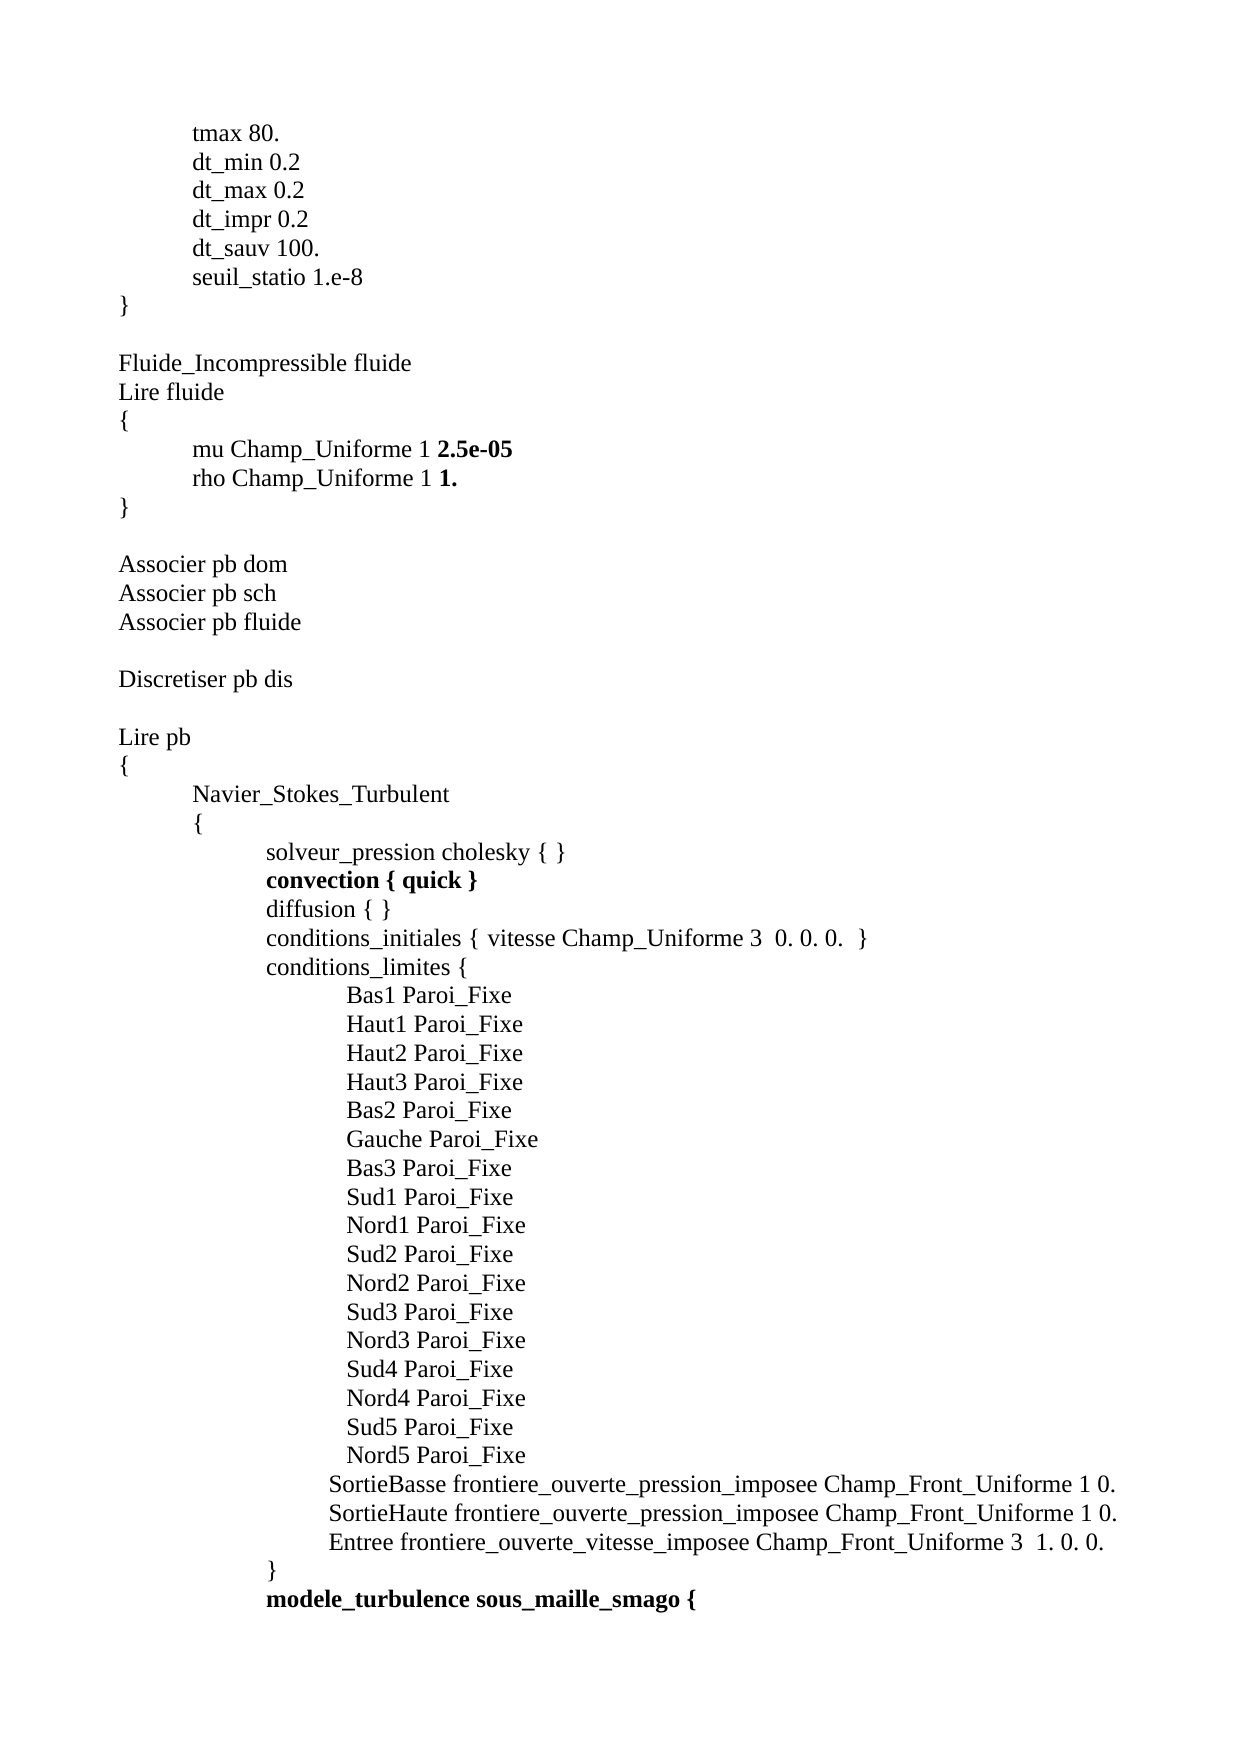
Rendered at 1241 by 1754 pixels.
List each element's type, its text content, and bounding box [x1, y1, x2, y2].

text Haut3 Paroi_Fixe [118, 1067, 1122, 1096]
text SortieHaute frontiere_ouverte_pression_imposee Champ_Front_Uniforme 1 0. [118, 1498, 1122, 1527]
text Gauche Paroi_Fixe [118, 1124, 1122, 1153]
text convection { quick } [118, 866, 1122, 894]
text diffusion { } [118, 894, 1122, 923]
text dt_min 0.2 [118, 147, 1122, 176]
text Sud1 Paroi_Fixe [118, 1182, 1122, 1211]
text Bas1 Paroi_Fixe [118, 981, 1122, 1009]
text Entree frontiere_ouverte_vitesse_imposee Champ_Front_Uniforme 3 1. 0. 0. [118, 1527, 1122, 1556]
text mu Champ_Uniforme 1 2.5e-05 [118, 434, 1122, 463]
text { [118, 751, 1122, 779]
text SortieBasse frontiere_ouverte_pression_imposee Champ_Front_Uniforme 1 0. [118, 1469, 1122, 1498]
text } [118, 492, 1122, 521]
text Sud4 Paroi_Fixe [118, 1354, 1122, 1383]
text conditions_initiales { vitesse Champ_Uniforme 3 0. 0. 0. } [118, 923, 1122, 952]
text dt_max 0.2 [118, 176, 1122, 204]
text Haut2 Paroi_Fixe [118, 1038, 1122, 1067]
text { [118, 406, 1122, 434]
text Lire pb [118, 722, 1122, 751]
text Nord1 Paroi_Fixe [118, 1211, 1122, 1239]
text Lire fluide [118, 377, 1122, 406]
text Associer pb dom [118, 549, 1122, 578]
text conditions_limites { [118, 952, 1122, 981]
text Associer pb fluide [118, 607, 1122, 636]
text } [118, 291, 1122, 319]
text Discretiser pb dis [118, 664, 1122, 693]
text dt_impr 0.2 [118, 204, 1122, 233]
text Nord4 Paroi_Fixe [118, 1383, 1122, 1412]
text Navier_Stokes_Turbulent [118, 779, 1122, 808]
text Haut1 Paroi_Fixe [118, 1009, 1122, 1038]
text seuil_statio 1.e-8 [118, 262, 1122, 291]
text tmax 80. [118, 118, 1122, 147]
text solveur_pression cholesky { } [118, 837, 1122, 866]
text Sud2 Paroi_Fixe [118, 1239, 1122, 1268]
text Associer pb sch [118, 578, 1122, 607]
text dt_sauv 100. [118, 233, 1122, 262]
text modele_turbulence sous_maille_smago { [118, 1584, 1122, 1613]
text Fluide_Incompressible fluide [118, 348, 1122, 377]
text { [118, 808, 1122, 837]
text Nord5 Paroi_Fixe [118, 1441, 1122, 1469]
text Sud5 Paroi_Fixe [118, 1412, 1122, 1441]
text Sud3 Paroi_Fixe [118, 1297, 1122, 1326]
text Nord2 Paroi_Fixe [118, 1268, 1122, 1297]
text rho Champ_Uniforme 1 1. [118, 463, 1122, 492]
text Bas3 Paroi_Fixe [118, 1153, 1122, 1182]
text Nord3 Paroi_Fixe [118, 1326, 1122, 1354]
text } [118, 1556, 1122, 1584]
text Bas2 Paroi_Fixe [118, 1096, 1122, 1124]
